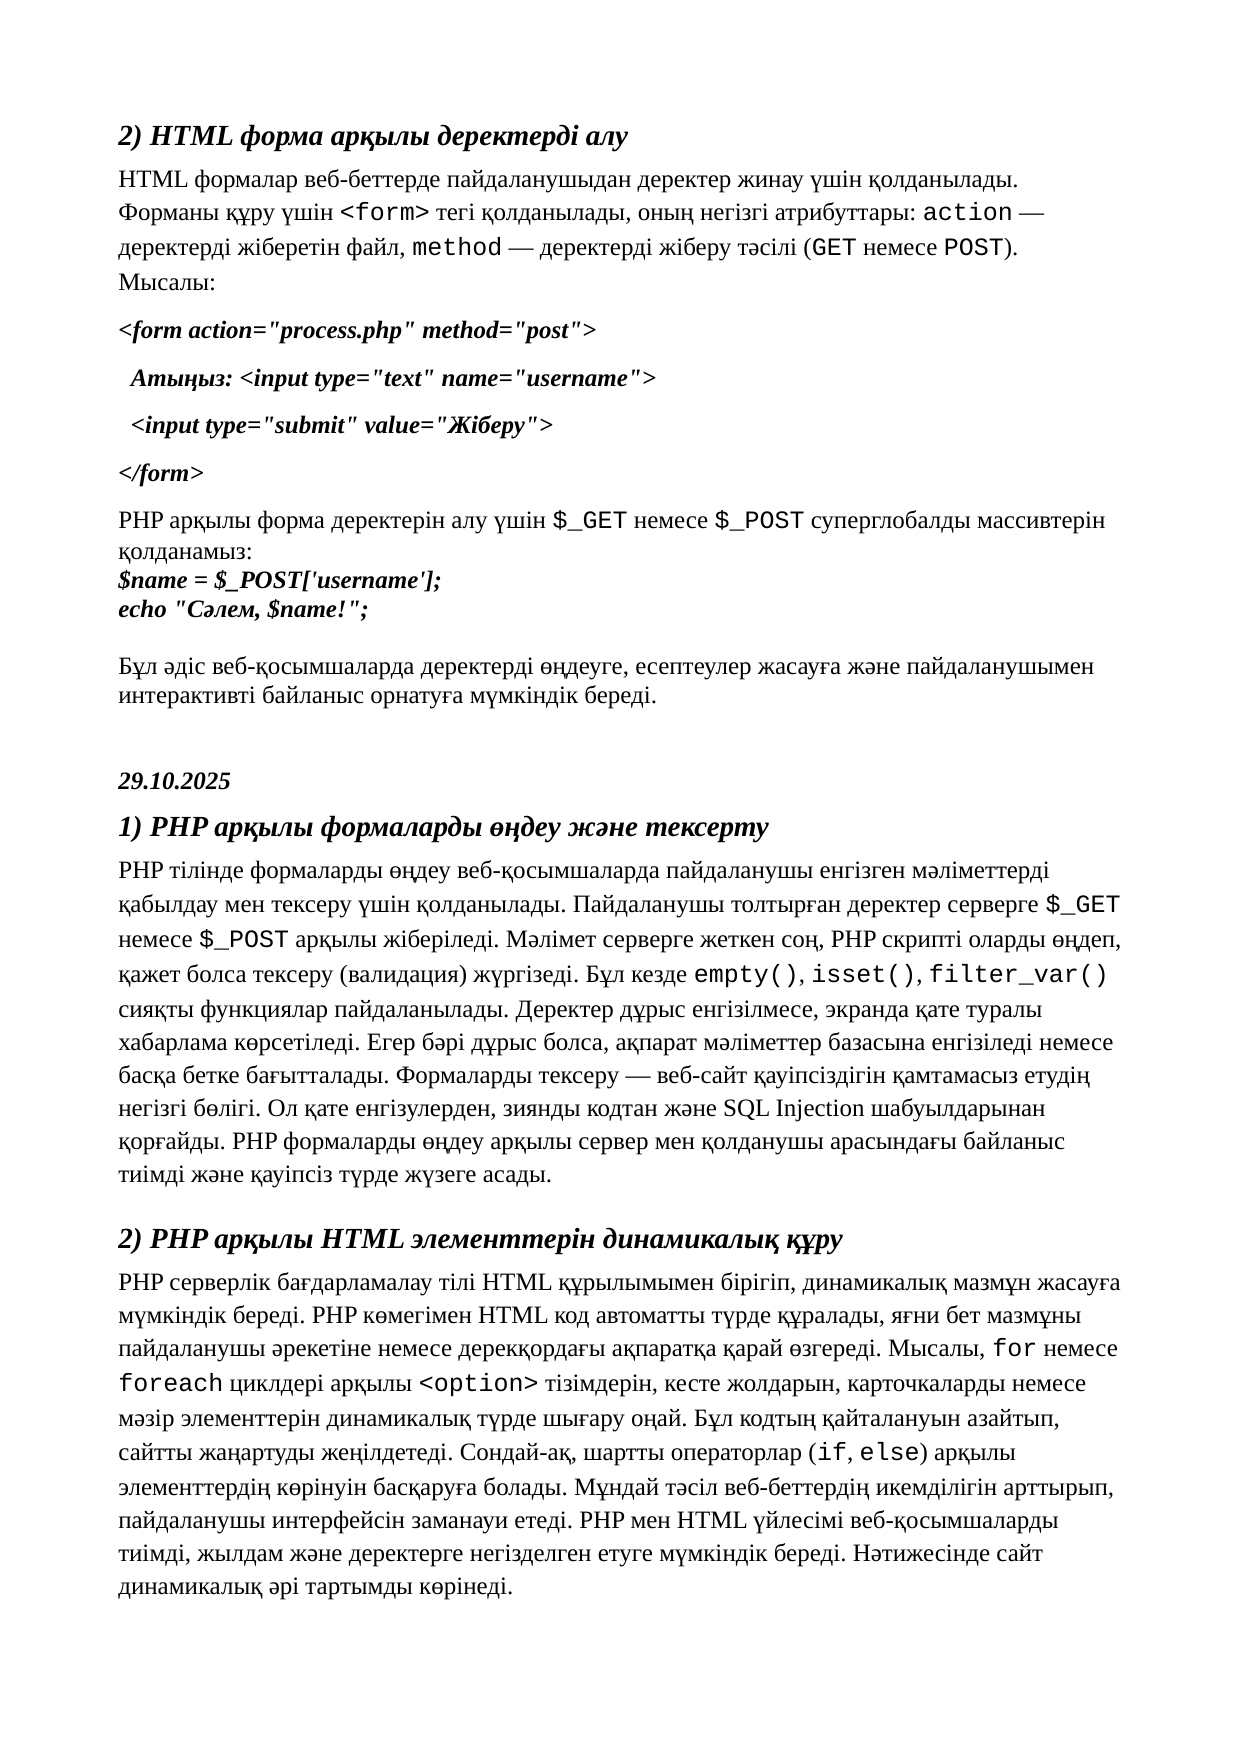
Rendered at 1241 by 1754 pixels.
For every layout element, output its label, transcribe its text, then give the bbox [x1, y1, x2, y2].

text echo "Сәлем, $name!"; [118, 594, 1122, 622]
text PHP тілінде формаларды өңдеу веб-қосымшаларда пайдаланушы енгізген мәліметтерді қабылдау мен тексеру үшін қолданылады. Пайдаланушы толтырған деректер серверге $_GET немесе $_POST арқылы жіберіледі. Мәлімет серверге жеткен соң, PHP скрипті оларды өңдеп, қажет болса тексеру (валидация) жүргізеді. Бұл кезде empty(), isset(), filter_var() сияқты функциялар пайдаланылады. Деректер дұрыс енгізілмесе, экранда қате туралы хабарлама көрсетіледі. Егер бәрі дұрыс болса, ақпарат мәліметтер базасына енгізіледі немесе басқа бетке бағытталады. Формаларды тексеру — веб-сайт қауіпсіздігін қамтамасыз етудің негізгі бөлігі. Ол қате енгізулерден, зиянды кодтан және SQL Injection шабуылдарынан қорғайды. PHP формаларды өңдеу арқылы сервер мен қолданушы арасындағы байланыс тиімді және қауіпсіз түрде жүзеге асады. [118, 856, 1122, 1188]
text 29.10.2025 [118, 766, 1122, 795]
subtitle 2) HTML форма арқылы деректерді алу [118, 118, 1122, 152]
text </form> [118, 458, 1122, 487]
text Атыңыз: <input type="text" name="username"> [118, 363, 1122, 391]
text HTML формалар веб-беттерде пайдаланушыдан деректер жинау үшін қолданылады. Форманы құру үшін <form> тегі қолданылады, оның негізгі атрибуттары: action — деректерді жіберетін файл, method — деректерді жіберу тәсілі (GET немесе POST). Мысалы: [118, 164, 1122, 296]
subtitle 1) PHP арқылы формаларды өңдеу және тексерту [118, 809, 1122, 843]
text Бұл әдіс веб-қосымшаларда деректерді өңдеуге, есептеулер жасауға және пайдаланушымен интерактивті байланыс орнатуға мүмкіндік береді. [118, 651, 1122, 709]
text PHP арқылы форма деректерін алу үшін $_GET немесе $_POST суперглобалды массивтерін қолданамыз: [118, 505, 1122, 565]
text $name = $_POST['username']; [118, 565, 1122, 594]
subtitle 2) PHP арқылы HTML элементтерін динамикалық құру [118, 1221, 1122, 1255]
text <form action="process.php" method="post"> [118, 315, 1122, 344]
text PHP серверлік бағдарламалау тілі HTML құрылымымен бірігіп, динамикалық мазмұн жасауға мүмкіндік береді. PHP көмегімен HTML код автоматты түрде құралады, яғни бет мазмұны пайдаланушы әрекетіне немесе дерекқордағы ақпаратқа қарай өзгереді. Мысалы, for немесе foreach циклдері арқылы <option> тізімдерін, кесте жолдарын, карточкаларды немесе мәзір элементтерін динамикалық түрде шығару оңай. Бұл кодтың қайталануын азайтып, сайтты жаңартуды жеңілдетеді. Сондай-ақ, шартты операторлар (if, else) арқылы элементтердің көрінуін басқаруға болады. Мұндай тәсіл веб-беттердің икемділігін арттырып, пайдаланушы интерфейсін заманауи етеді. PHP мен HTML үйлесімі веб-қосымшаларды тиімді, жылдам және деректерге негізделген етуге мүмкіндік береді. Нәтижесінде сайт динамикалық әрі тартымды көрінеді. [118, 1267, 1122, 1599]
text <input type="submit" value="Жіберу"> [118, 410, 1122, 439]
